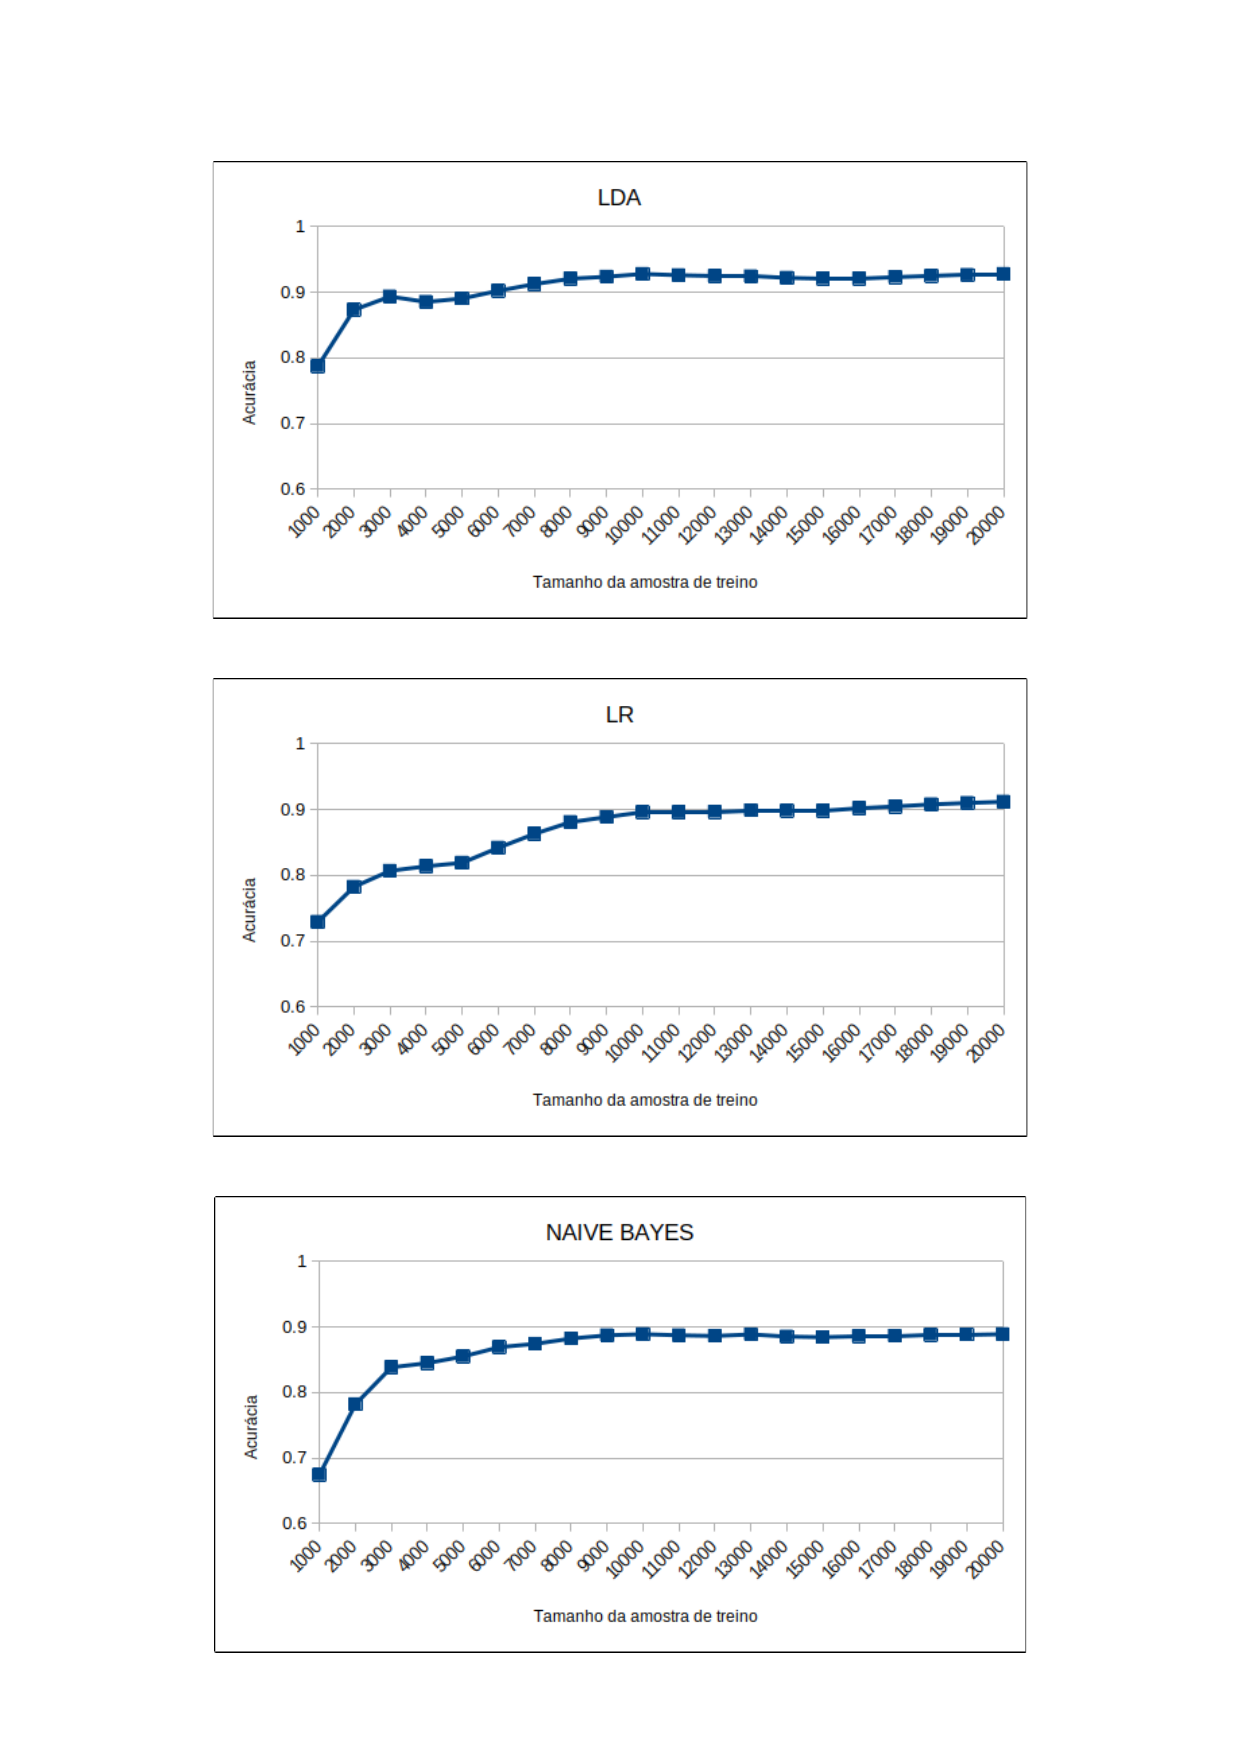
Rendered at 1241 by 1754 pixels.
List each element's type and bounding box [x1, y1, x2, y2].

picture [212, 161, 1028, 619]
picture [214, 1196, 1027, 1653]
picture [212, 678, 1028, 1137]
